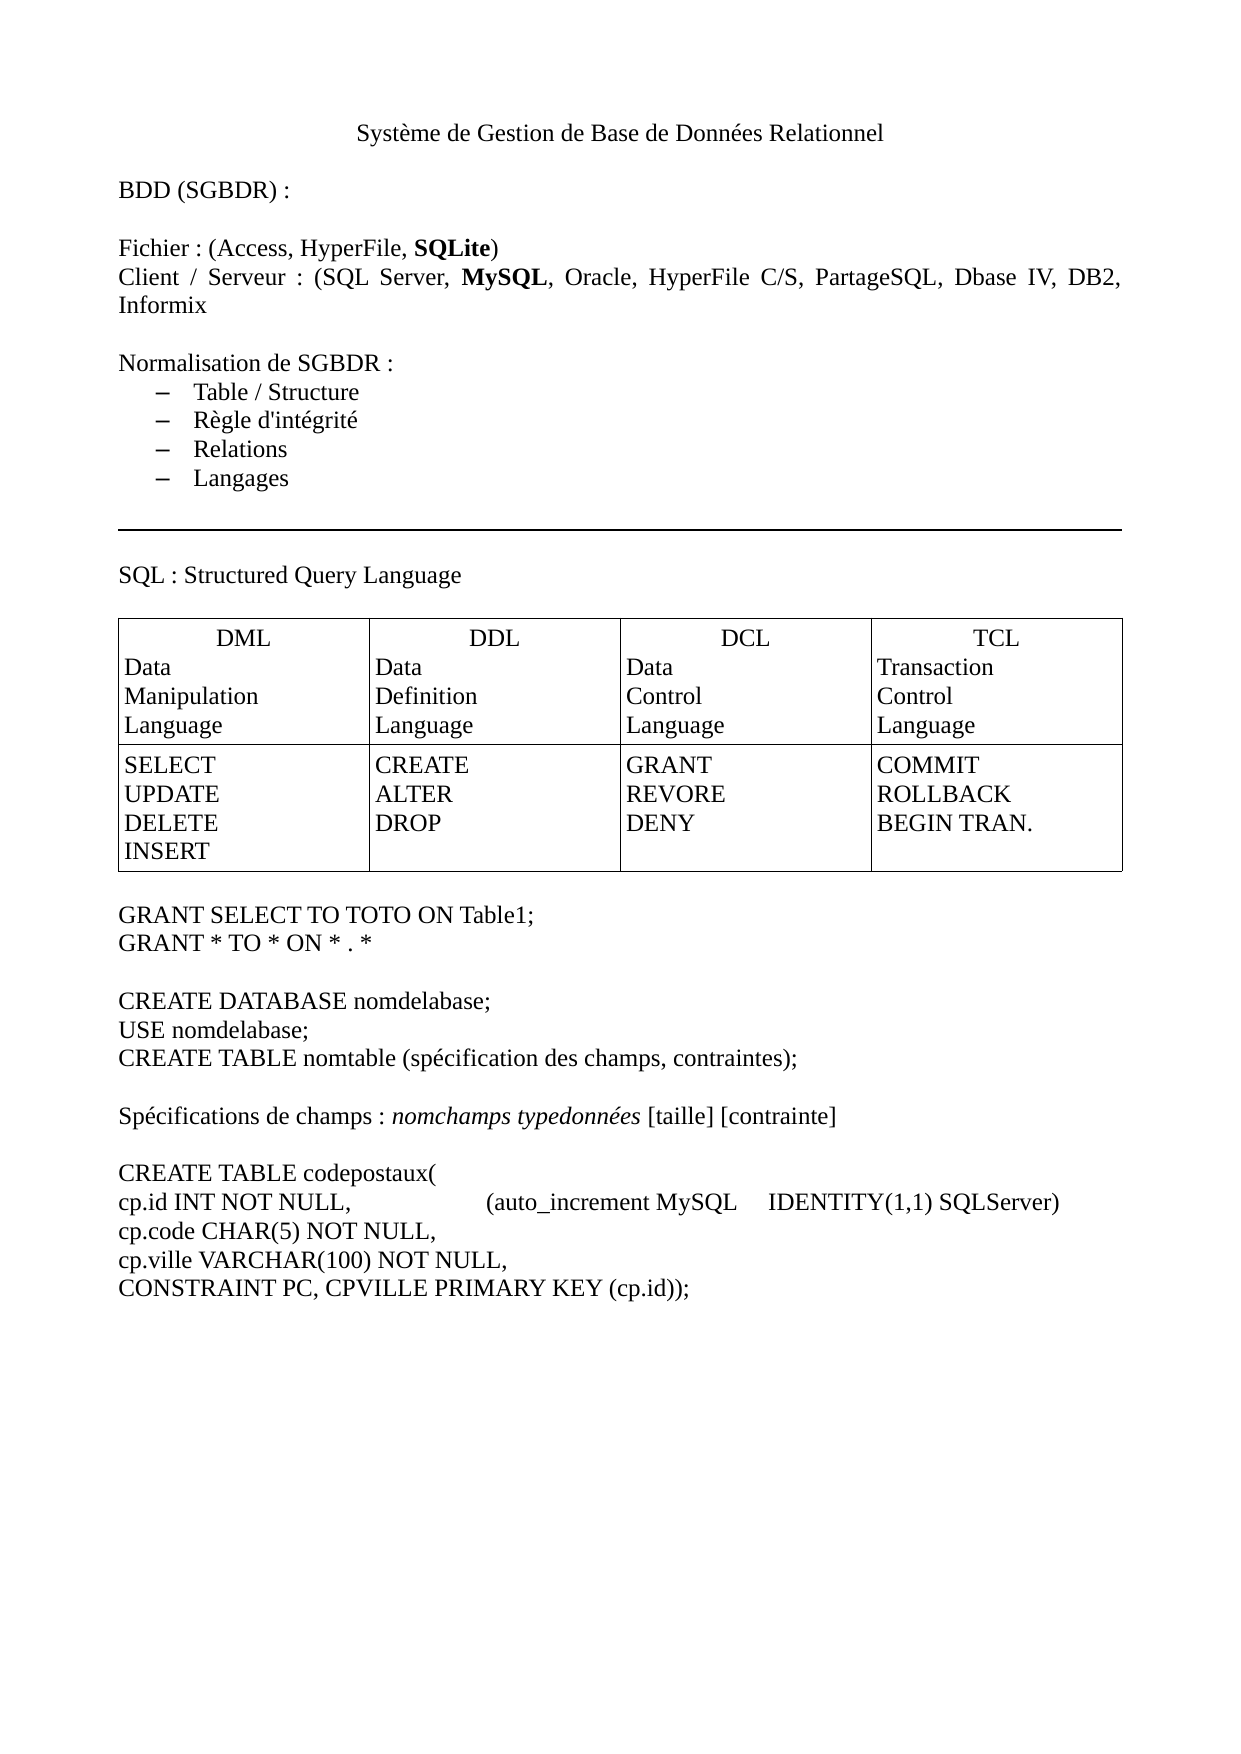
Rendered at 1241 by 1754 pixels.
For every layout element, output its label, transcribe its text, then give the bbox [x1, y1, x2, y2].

text CREATE DATABASE nomdelabase; [118, 986, 1122, 1015]
table_cell SELECT UPDATE DELETE INSERT [119, 745, 369, 871]
text CONSTRAINT PC, CPVILLE PRIMARY KEY (cp.id)); [118, 1273, 1122, 1302]
text Système de Gestion de Base de Données Relationnel [118, 118, 1122, 147]
text BDD (SGBDR) : [118, 176, 1122, 204]
table_cell COMMIT ROLLBACK BEGIN TRAN. [872, 745, 1122, 871]
text CREATE TABLE nomtable (spécification des champs, contraintes); [118, 1043, 1122, 1072]
text Normalisation de SGBDR : [118, 348, 1122, 377]
list Relations [156, 434, 1122, 463]
table_header DCL Data Control Language [621, 619, 871, 744]
text cp.id INT NOT NULL, (auto_increment MySQL IDENTITY(1,1) SQLServer) [118, 1187, 1122, 1216]
text Client / Serveur : (SQL Server, MySQL, Oracle, HyperFile C/S, PartageSQL, Dbase IV, DB2, Informix [118, 262, 1122, 319]
text cp.ville VARCHAR(100) NOT NULL, [118, 1245, 1122, 1273]
text CREATE TABLE codepostaux( [118, 1158, 1122, 1187]
text SQL : Structured Query Language [118, 560, 1122, 589]
text GRANT SELECT TO TOTO ON Table1; [118, 900, 1122, 928]
text Fichier : (Access, HyperFile, SQLite) [118, 233, 1122, 262]
table_cell GRANT REVORE DENY [621, 745, 871, 871]
table_cell CREATE ALTER DROP [370, 745, 620, 871]
table_header TCL Transaction Control Language [872, 619, 1122, 744]
list Langages [156, 463, 1122, 492]
text USE nomdelabase; [118, 1015, 1122, 1043]
list Règle d'intégrité [156, 406, 1122, 434]
text Spécifications de champs : nomchamps typedonnées [taille] [contrainte] [118, 1101, 1122, 1130]
text cp.code CHAR(5) NOT NULL, [118, 1216, 1122, 1245]
table_header DML Data Manipulation Language [119, 619, 369, 744]
list Table / Structure [156, 377, 1122, 406]
text GRANT * TO * ON * . * [118, 928, 1122, 957]
table_header DDL Data Definition Language [370, 619, 620, 744]
